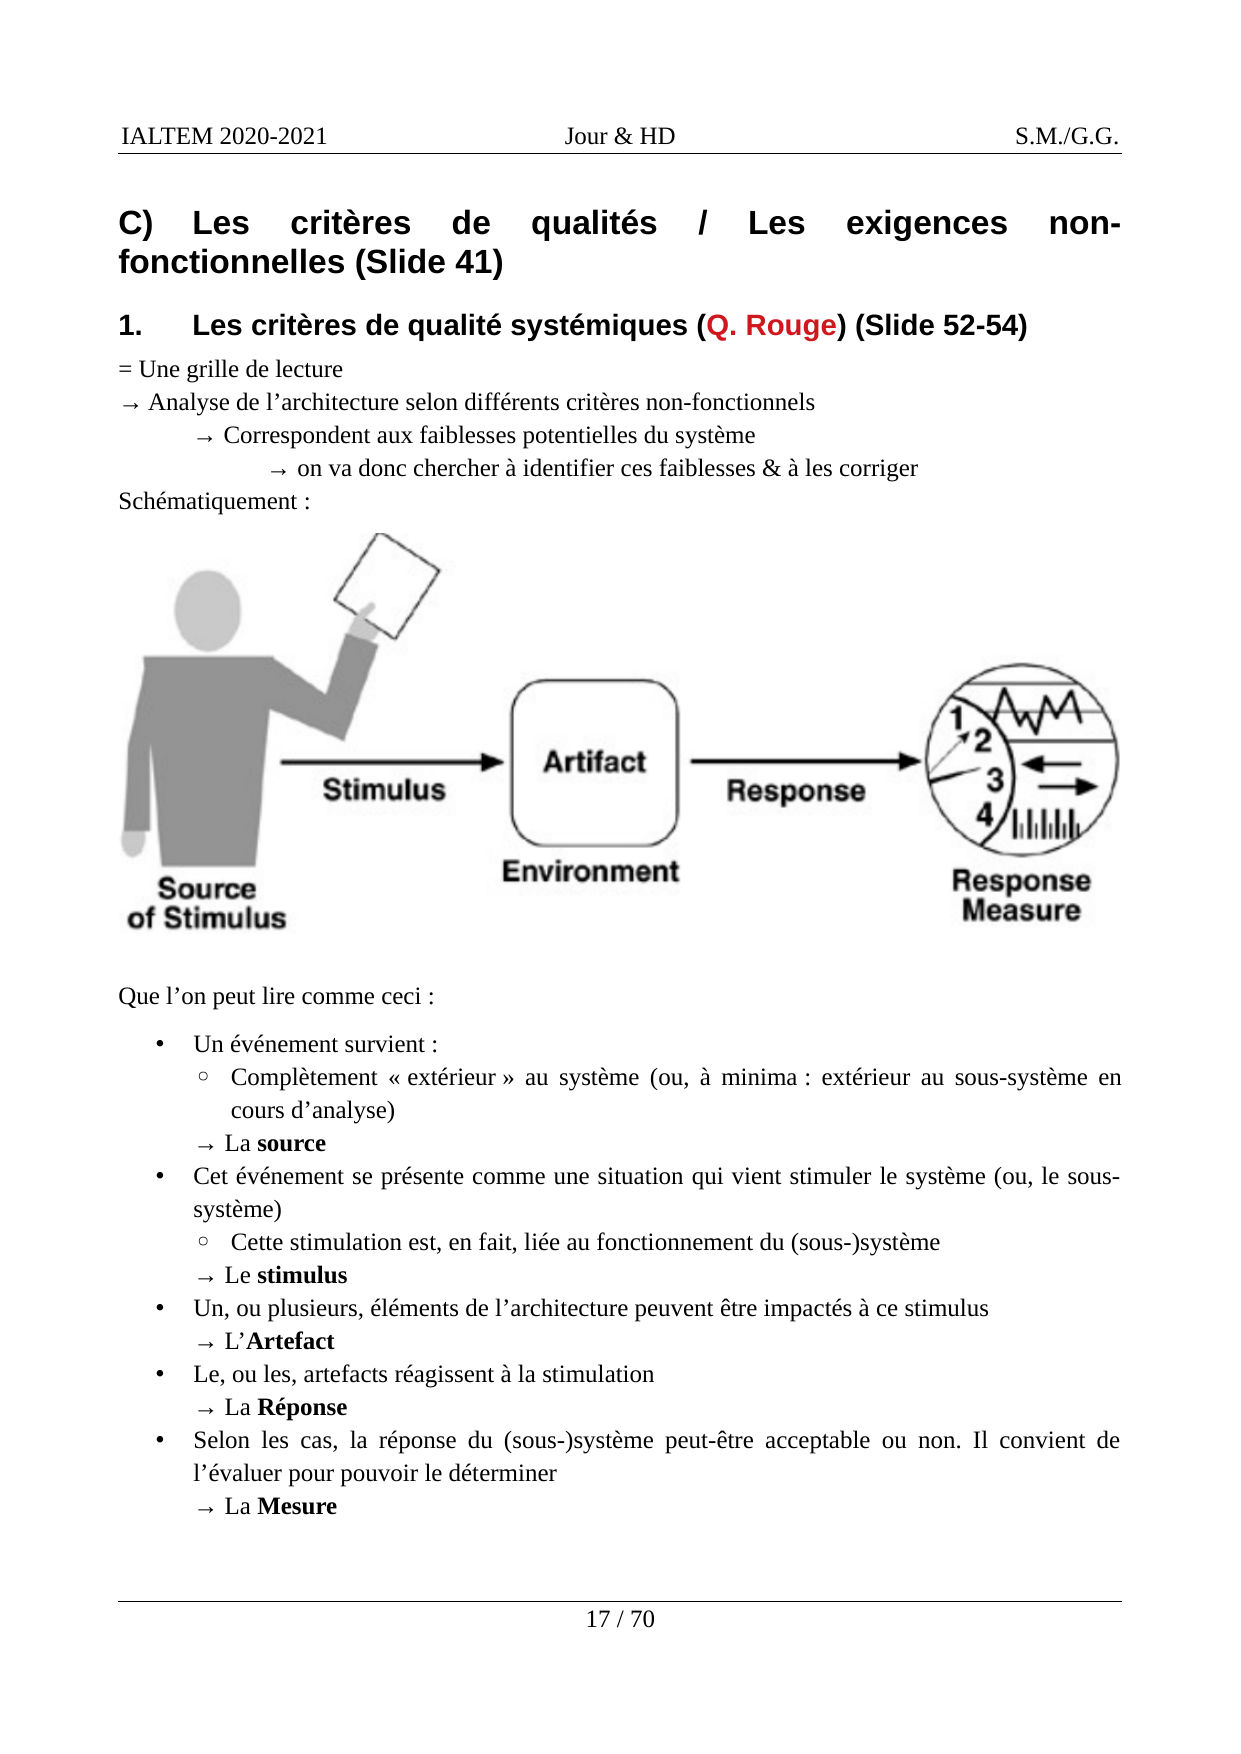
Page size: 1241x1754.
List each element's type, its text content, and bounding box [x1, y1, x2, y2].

list Un, ou plusieurs, éléments de l’architecture peuvent être impactés à ce stimulus [156, 1293, 1122, 1322]
list → La Mesure [156, 1491, 1122, 1520]
text Que l’on peut lire comme ceci : [118, 981, 1122, 1010]
list Cet événement se présente comme une situation qui vient stimuler le système (ou, le sous-système) [156, 1161, 1122, 1222]
subtitle Les critères de qualité systémiques (Q. Rouge) (Slide 52-54) [118, 307, 1122, 341]
picture [118, 533, 1123, 934]
list → La source [156, 1128, 1122, 1156]
text = Une grille de lecture [118, 354, 1122, 382]
list Le, ou les, artefacts réagissent à la stimulation [156, 1359, 1122, 1388]
list Cette stimulation est, en fait, liée au fonctionnement du (sous-)système [193, 1227, 1122, 1256]
text → Analyse de l’architecture selon différents critères non-fonctionnels [118, 387, 1122, 416]
text → on va donc chercher à identifier ces faiblesses & à les corriger [118, 453, 1122, 482]
subtitle Les critères de qualités / Les exigences non-fonctionnelles (Slide 41) [118, 203, 1122, 280]
list → La Réponse [156, 1392, 1122, 1421]
text Schématiquement : [118, 486, 1122, 514]
list → Le stimulus [156, 1260, 1122, 1288]
list Selon les cas, la réponse du (sous-)système peut-être acceptable ou non. Il convient de l’évaluer pour pouvoir le déterminer [156, 1425, 1122, 1487]
text → Correspondent aux faiblesses potentielles du système [118, 420, 1122, 448]
list Un événement survient : [156, 1029, 1122, 1057]
list → L’Artefact [156, 1326, 1122, 1354]
list Complètement « extérieur » au système (ou, à minima : extérieur au sous-système en cours d’analyse) [193, 1062, 1122, 1123]
